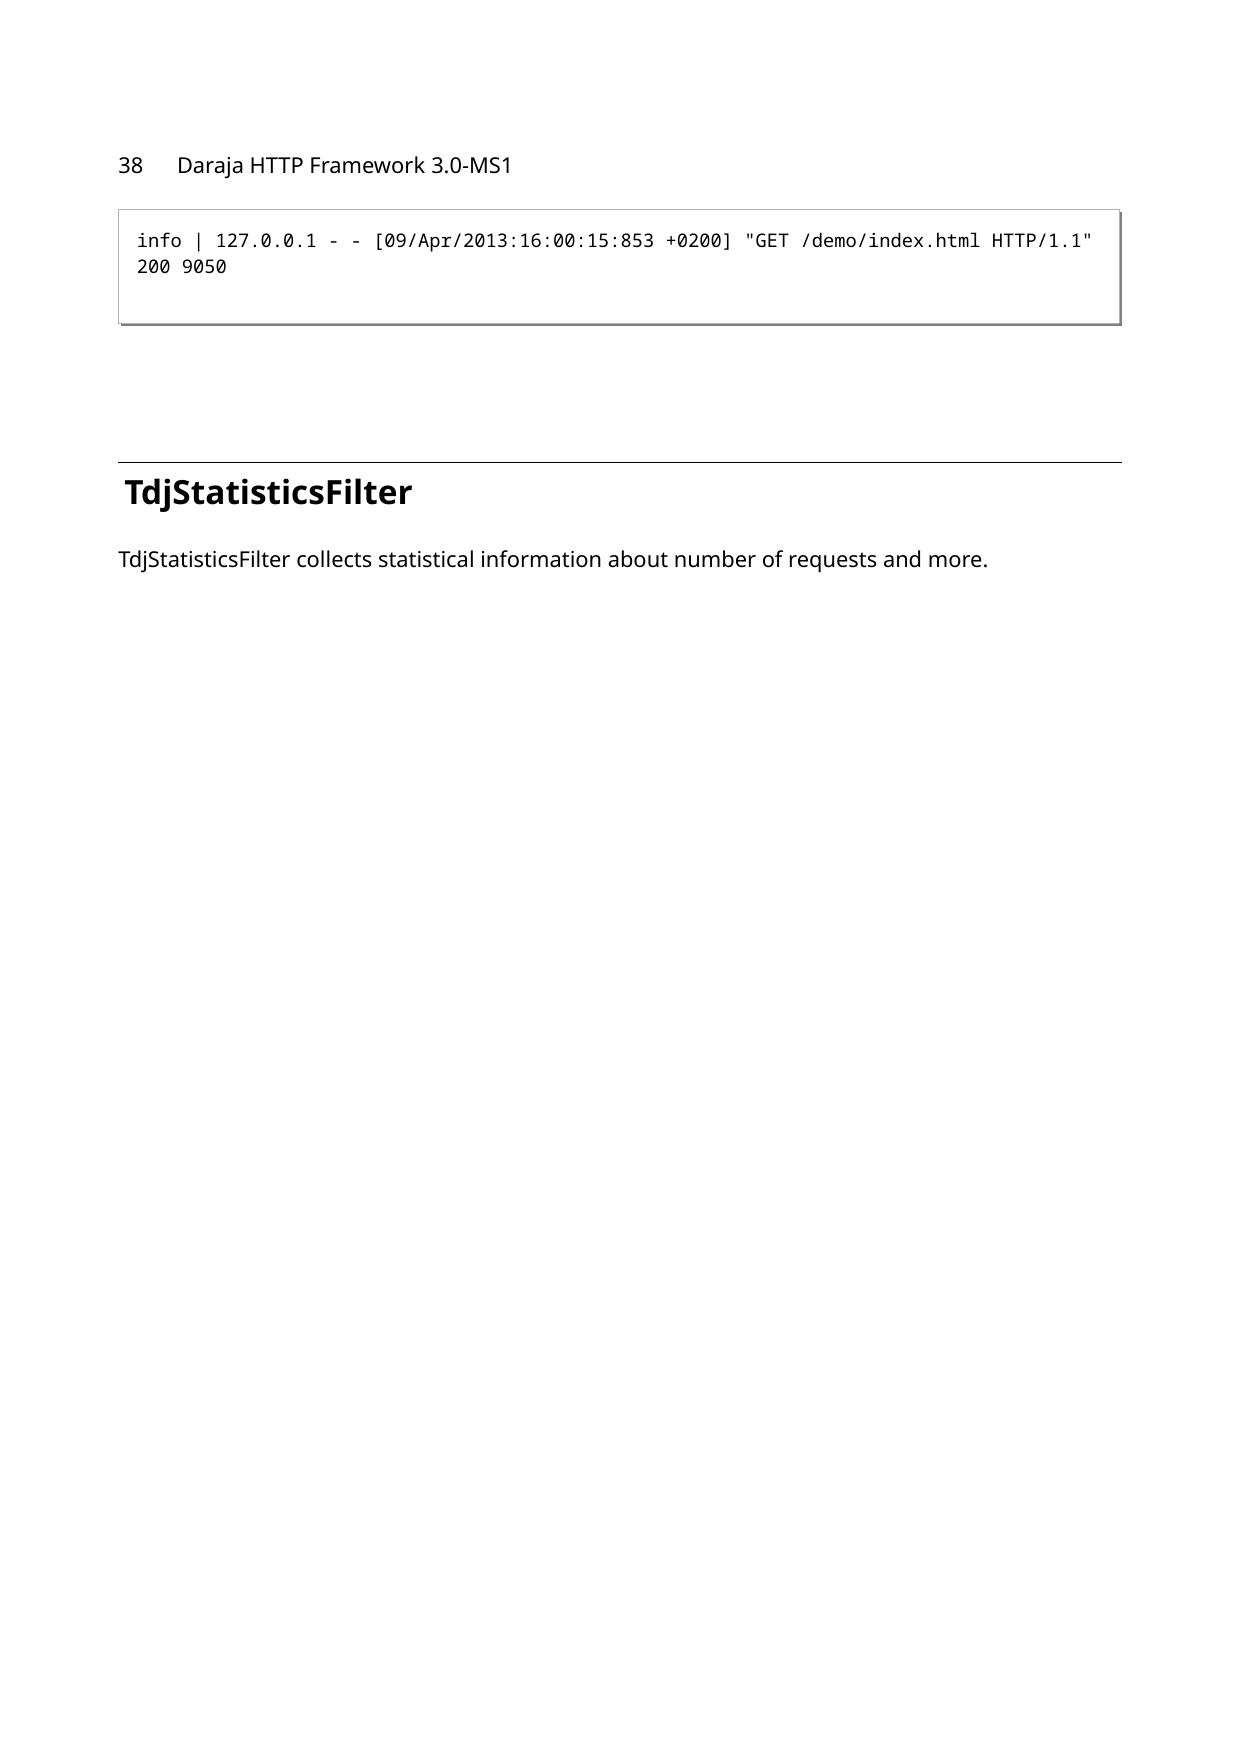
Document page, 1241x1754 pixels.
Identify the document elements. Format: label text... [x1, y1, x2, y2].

subtitle TdjStatisticsFilter [118, 463, 1122, 520]
text TdjStatisticsFilter collects statistical information about number of requests and more. [118, 544, 1122, 574]
text info | 127.0.0.1 - - [09/Apr/2013:16:00:15:853 +0200] "GET /demo/index.html HTTP/1.1" 200 9050 [119, 210, 1119, 279]
